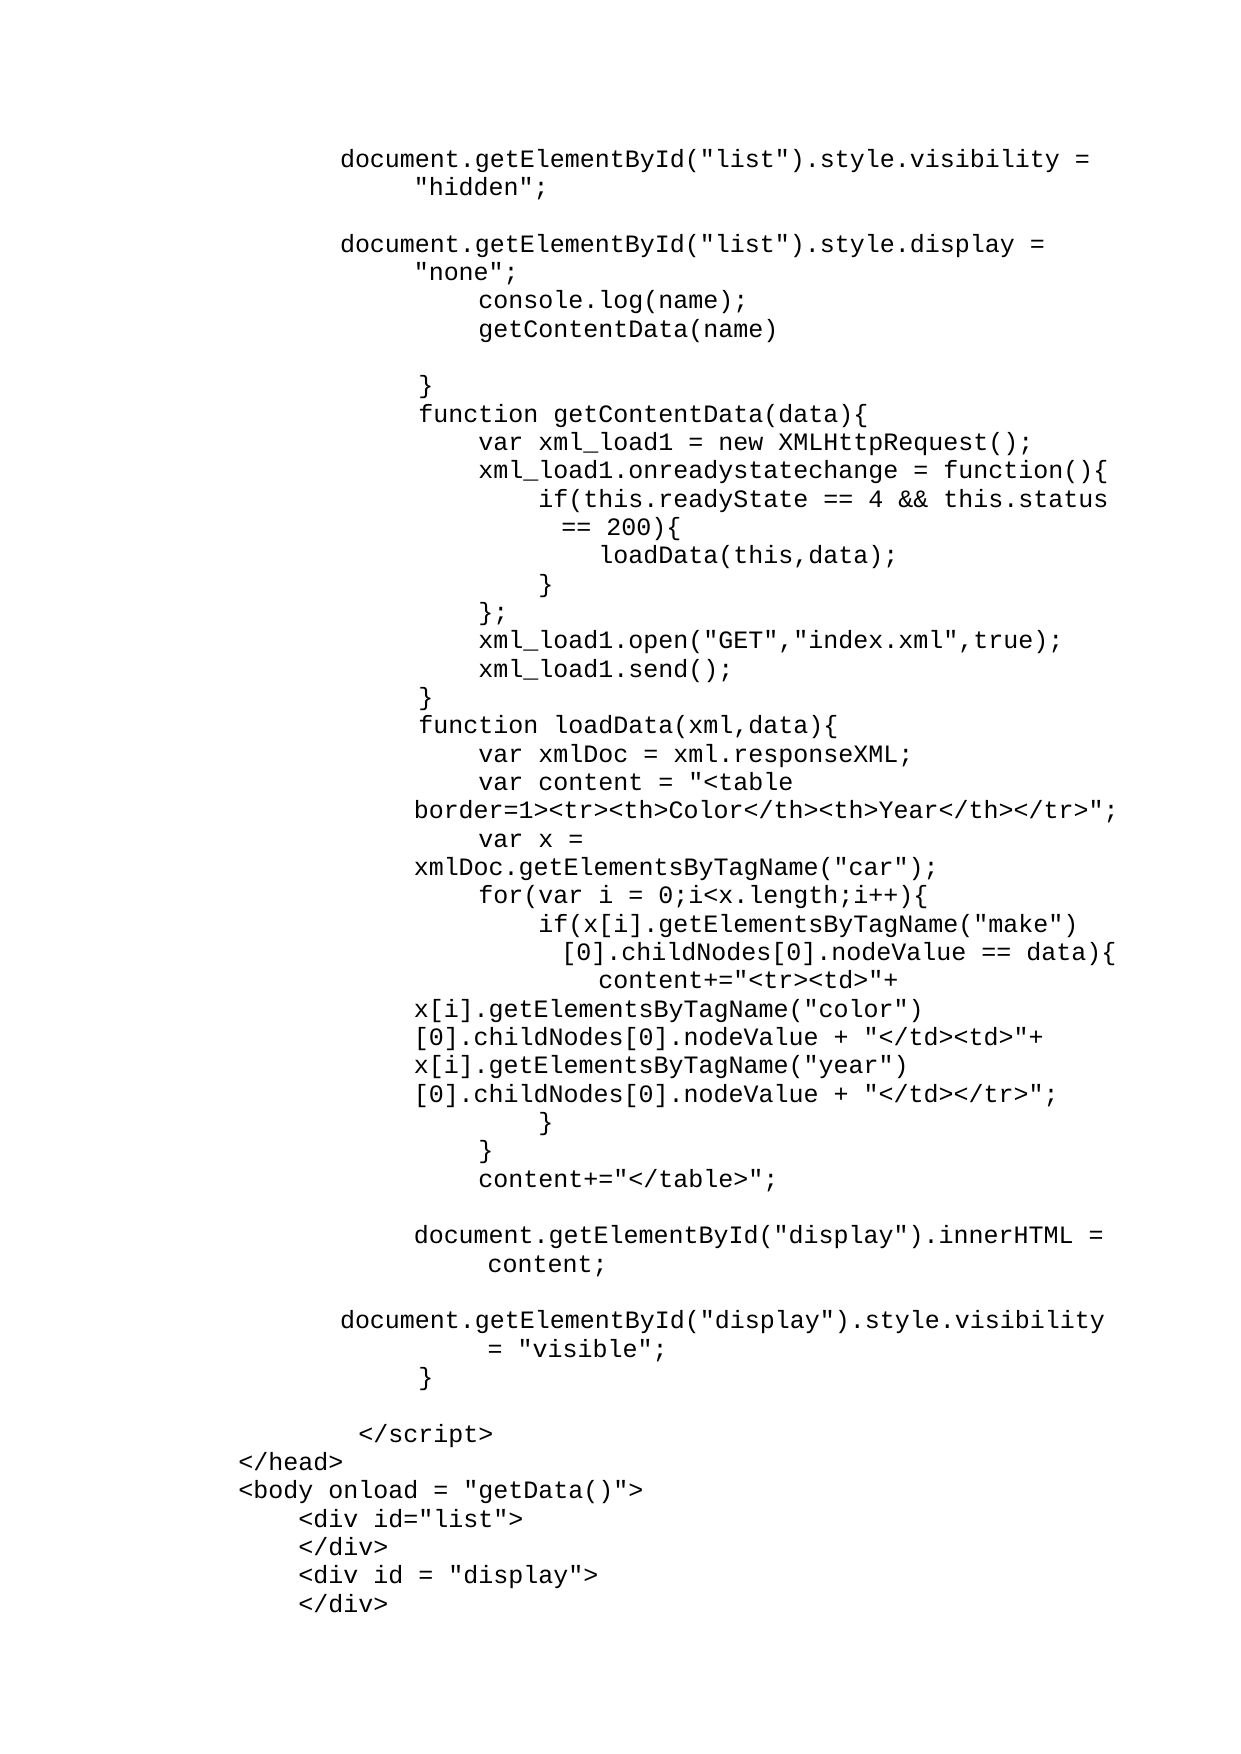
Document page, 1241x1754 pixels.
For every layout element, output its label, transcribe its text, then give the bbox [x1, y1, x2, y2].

text } [118, 571, 1122, 600]
text </div> [118, 1591, 1122, 1620]
text document.getElementById("list").style.visibility = "hidden"; [118, 118, 1122, 203]
text <div id="list"> [118, 1506, 1122, 1535]
text } [118, 1365, 1122, 1393]
text var xml_load1 = new XMLHttpRequest(); [118, 430, 1122, 458]
text }; [118, 600, 1122, 628]
text document.getElementById("display").innerHTML = content; [118, 1195, 1122, 1280]
text } [118, 373, 1122, 401]
text document.getElementById("list").style.display = "none"; [118, 203, 1122, 288]
text xml_load1.open("GET","index.xml",true); [118, 628, 1122, 656]
text </div> [118, 1535, 1122, 1563]
text </head> [118, 1450, 1122, 1478]
text if(this.readyState == 4 && this.status == 200){ [118, 486, 1122, 543]
text xml_load1.send(); [118, 656, 1122, 685]
text loadData(this,data); [118, 543, 1122, 571]
text } [118, 1110, 1122, 1138]
text for(var i = 0;i<x.length;i++){ [118, 883, 1122, 911]
text } [118, 1138, 1122, 1166]
text content+="<tr><td>"+ x[i].getElementsByTagName("color") [0].childNodes[0].nodeValue + "</td><td>"+ x[i].getElementsByTagName("year") [0].childNodes[0].nodeValue + "</td></tr>"; [118, 968, 1122, 1110]
text function getContentData(data){ [118, 401, 1122, 430]
text <body onload = "getData()"> [118, 1478, 1122, 1506]
text } [118, 685, 1122, 713]
text if(x[i].getElementsByTagName("make") [0].childNodes[0].nodeValue == data){ [118, 911, 1122, 968]
text var x = xmlDoc.getElementsByTagName("car"); [118, 826, 1122, 883]
text document.getElementById("display").style.visibility = "visible"; [118, 1280, 1122, 1365]
text xml_load1.onreadystatechange = function(){ [118, 458, 1122, 486]
text getContentData(name) [118, 316, 1122, 345]
text console.log(name); [118, 288, 1122, 316]
text var xmlDoc = xml.responseXML; [118, 741, 1122, 770]
text var content = "<table border=1><tr><th>Color</th><th>Year</th></tr>"; [118, 770, 1122, 826]
text content+="</table>"; [118, 1166, 1122, 1195]
text <div id = "display"> [118, 1563, 1122, 1591]
text </script> [118, 1421, 1122, 1450]
text function loadData(xml,data){ [118, 713, 1122, 741]
